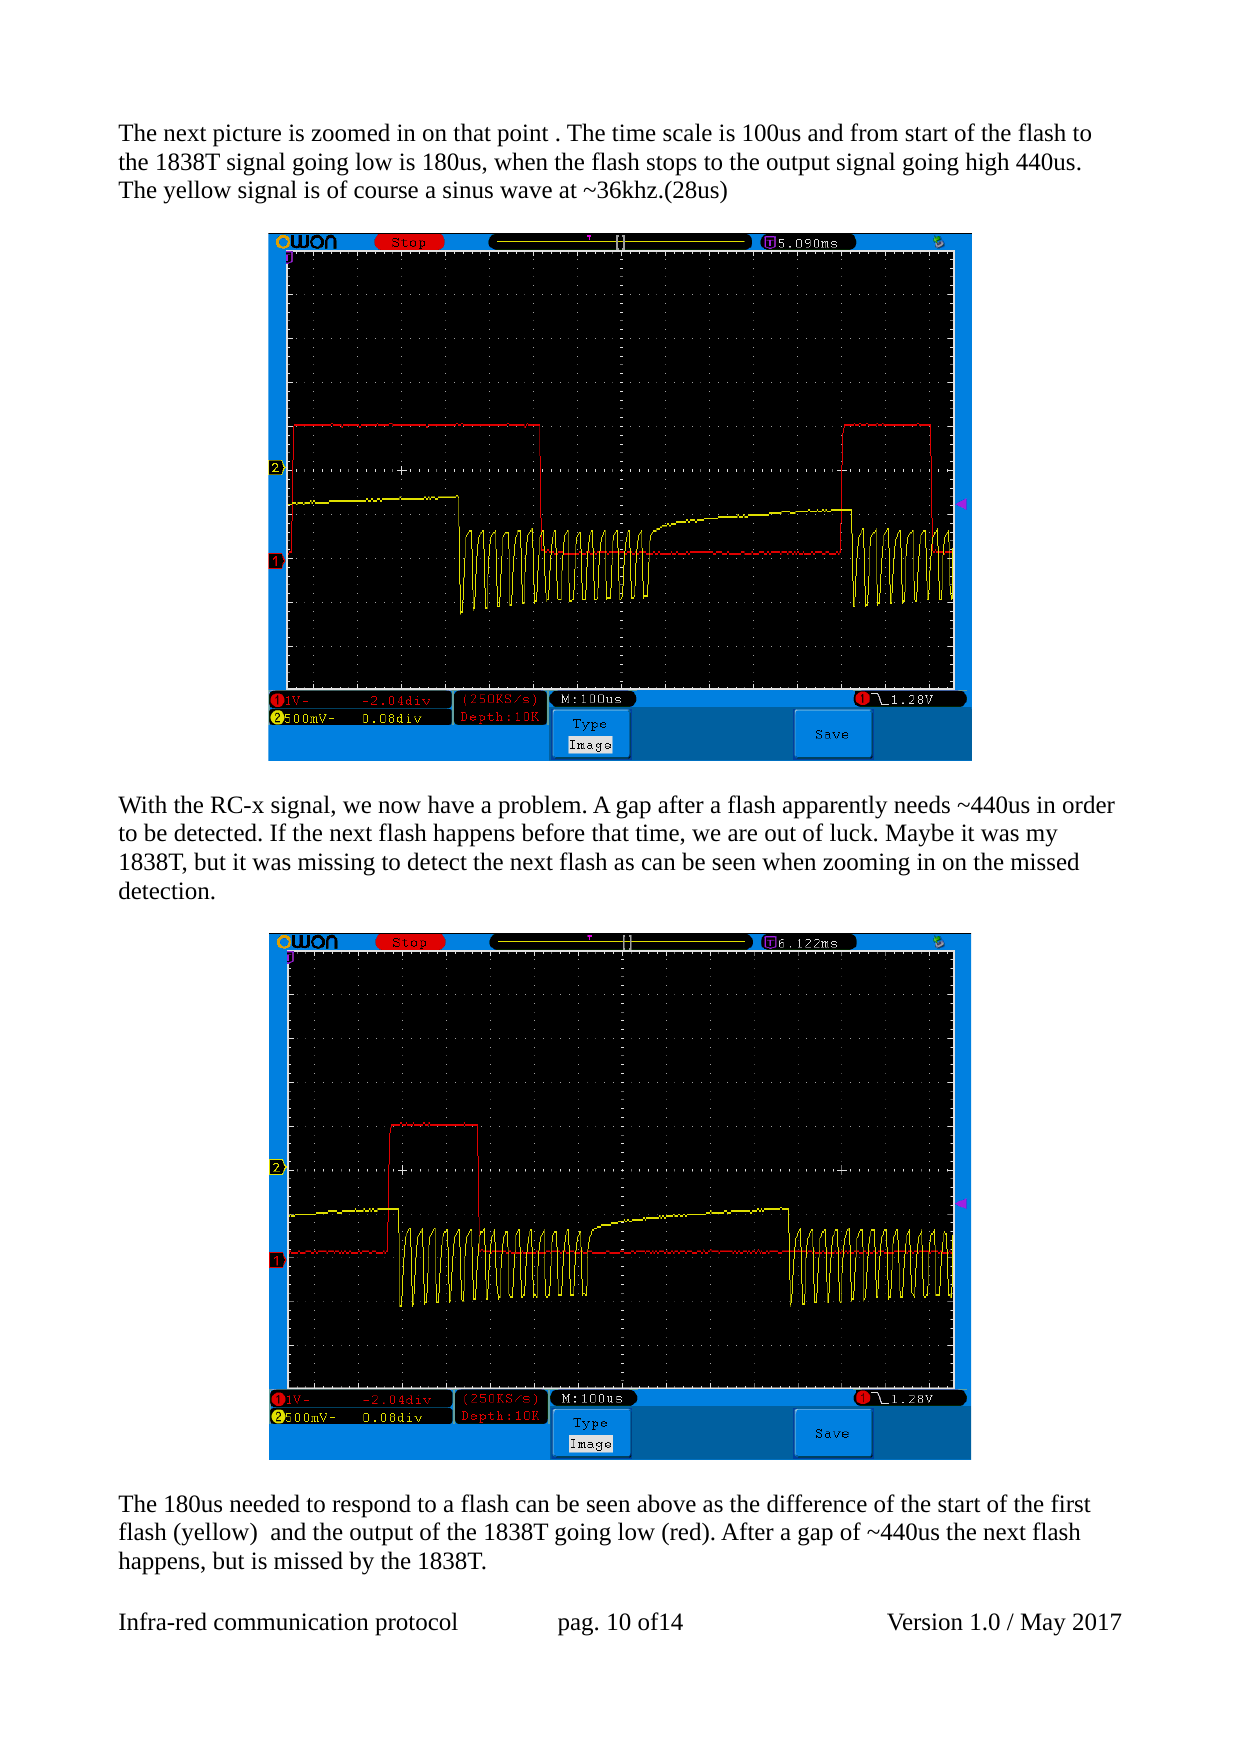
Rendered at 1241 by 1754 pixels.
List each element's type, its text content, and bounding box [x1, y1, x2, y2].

picture [268, 233, 972, 761]
picture [269, 933, 972, 1460]
text The 180us needed to respond to a flash can be seen above as the difference of the start of the first flash (yellow) and the output of the 1838T going low (red). After a gap of ~440us the next flash happens, but is missed by the 1838T. [118, 1489, 1122, 1575]
text The next picture is zoomed in on that point . The time scale is 100us and from start of the flash to the 1838T signal going low is 180us, when the flash stops to the output signal going high 440us. The yellow signal is of course a sinus wave at ~36khz.(28us) [118, 118, 1122, 204]
text With the RC-x signal, we now have a problem. A gap after a flash apparently needs ~440us in order to be detected. If the next flash happens before that time, we are out of luck. Maybe it was my 1838T, but it was missing to detect the next flash as can be seen when zooming in on the missed detection. [118, 790, 1122, 905]
